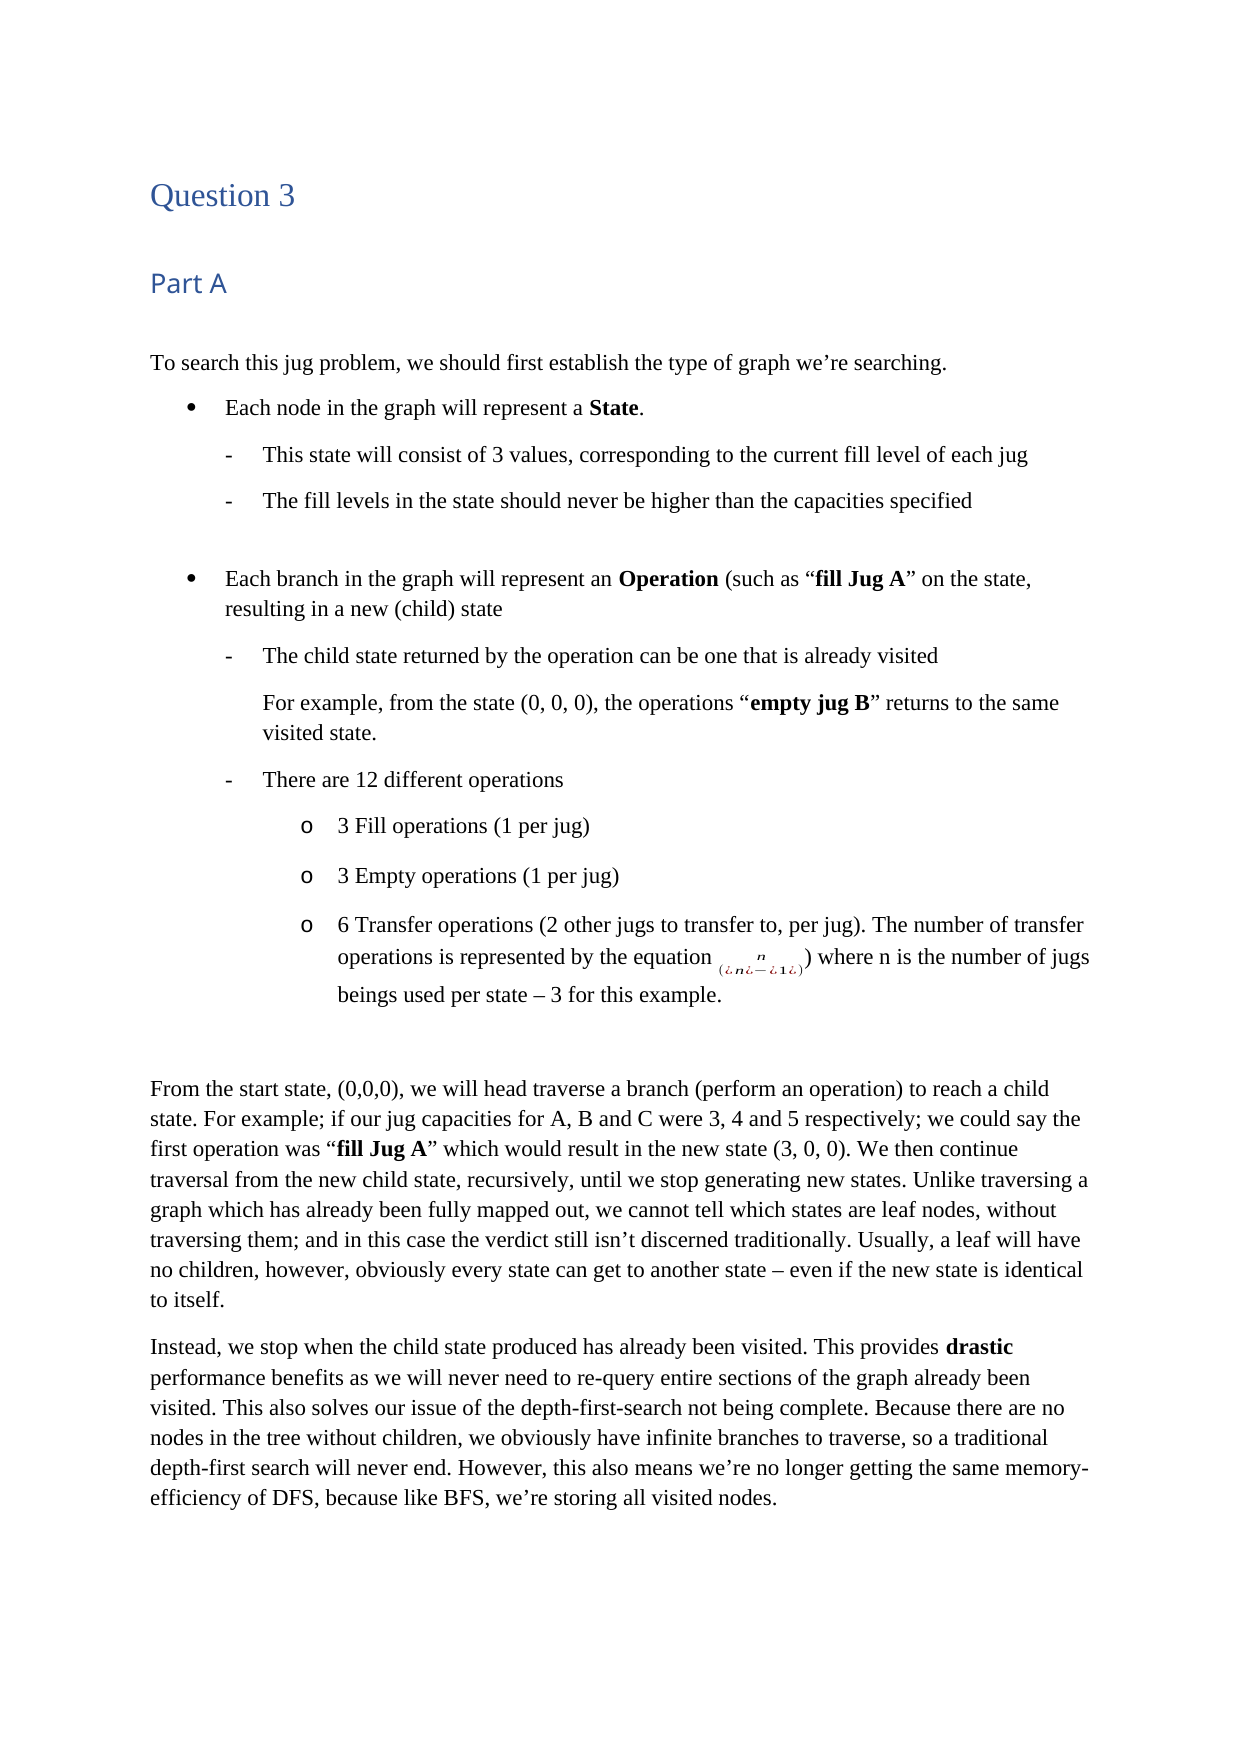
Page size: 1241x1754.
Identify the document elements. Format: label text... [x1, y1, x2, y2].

list 3 Fill operations (1 per jug) [300, 813, 1090, 841]
list The fill levels in the state should never be higher than the capacities specified [225, 488, 1090, 544]
list Each node in the graph will represent a State. [187, 394, 1090, 420]
subtitle Question 3 [150, 175, 1090, 213]
list Each branch in the graph will represent an Operation (such as “fill Jug A” on the state, resulting in a new (child) state [187, 565, 1090, 621]
text Instead, we stop when the child state produced has already been visited. This provides drastic performance benefits as we will never need to re-query entire sections of the graph already been visited. This also solves our issue of the depth-first-search not being complete. Because there are no nodes in the tree without children, we obviously have infinite branches to traverse, so a traditional depth-first search will never end. However, this also means we’re no longer getting the same memory-efficiency of DFS, because like BFS, we’re storing all visited nodes. [150, 1333, 1090, 1511]
list For example, from the state (0, 0, 0), the operations “empty jug B” returns to the same visited state. [262, 689, 1090, 745]
text From the start state, (0,0,0), we will head traverse a branch (perform an operation) to reach a child state. For example; if our jug capacities for A, B and C were 3, 4 and 5 respectively; we could say the first operation was “fill Jug A” which would result in the new state (3, 0, 0). We then continue traversal from the new child state, recursively, until we stop generating new states. Unlike traversing a graph which has already been fully mapped out, we cannot tell which states are leaf nodes, without traversing them; and in this case the verdict still isn’t discerned traditionally. Usually, a leaf will have no children, however, obviously every state can get to another state – even if the new state is identical to itself. [150, 1075, 1090, 1313]
list This state will consist of 3 values, corresponding to the current fill level of each jug [225, 441, 1090, 467]
text To search this jug problem, we should first establish the type of graph we’re searching. [150, 349, 1090, 375]
list 3 Empty operations (1 per jug) [300, 862, 1090, 890]
list 6 Transfer operations (2 other jugs to transfer to, per jug). The number of transfer operations is represented by the equation ) where n is the number of jugs beings used per state – 3 for this example. [300, 911, 1090, 1008]
list There are 12 different operations [225, 766, 1090, 792]
subtitle Part A [150, 265, 1090, 302]
list The child state returned by the operation can be one that is already visited [225, 642, 1090, 668]
